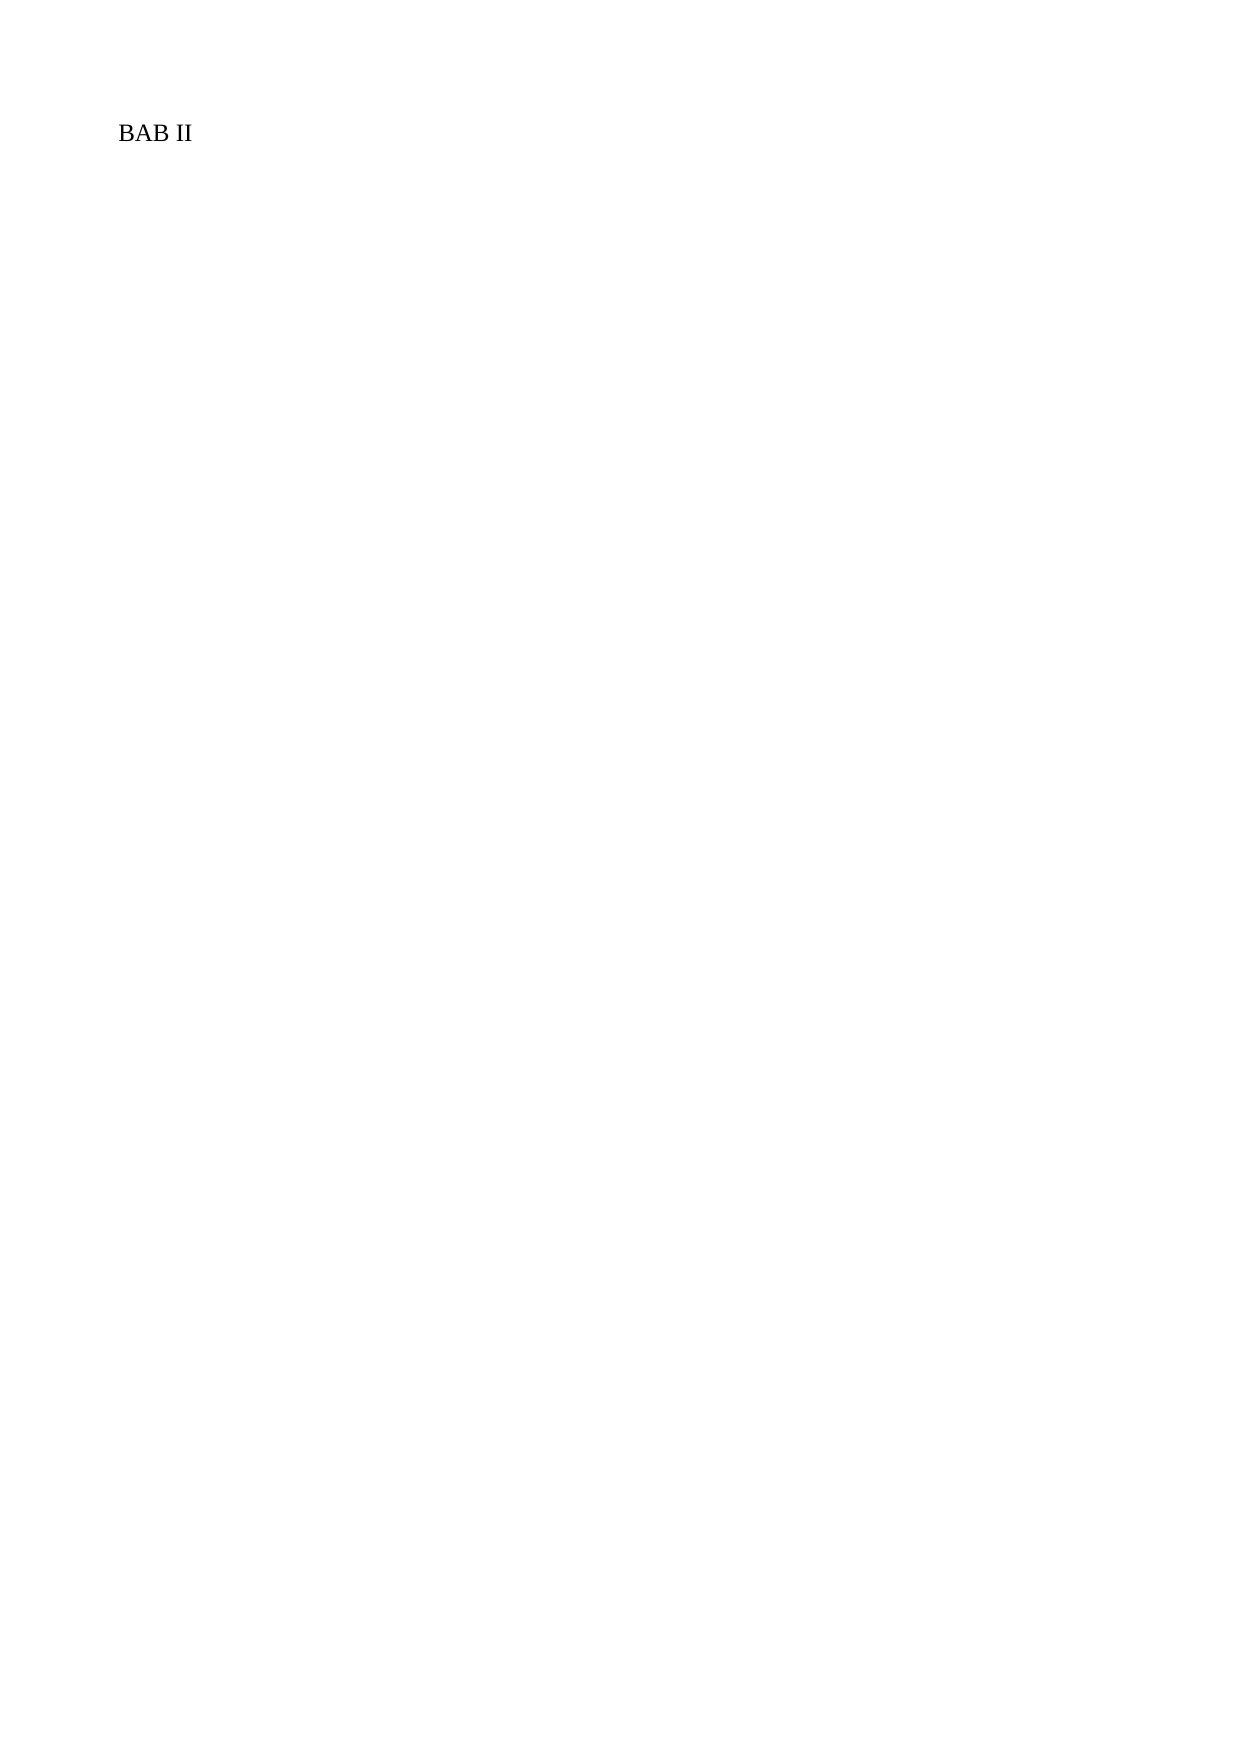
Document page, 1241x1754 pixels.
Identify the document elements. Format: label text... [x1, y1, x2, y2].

text BAB II [118, 118, 1122, 147]
